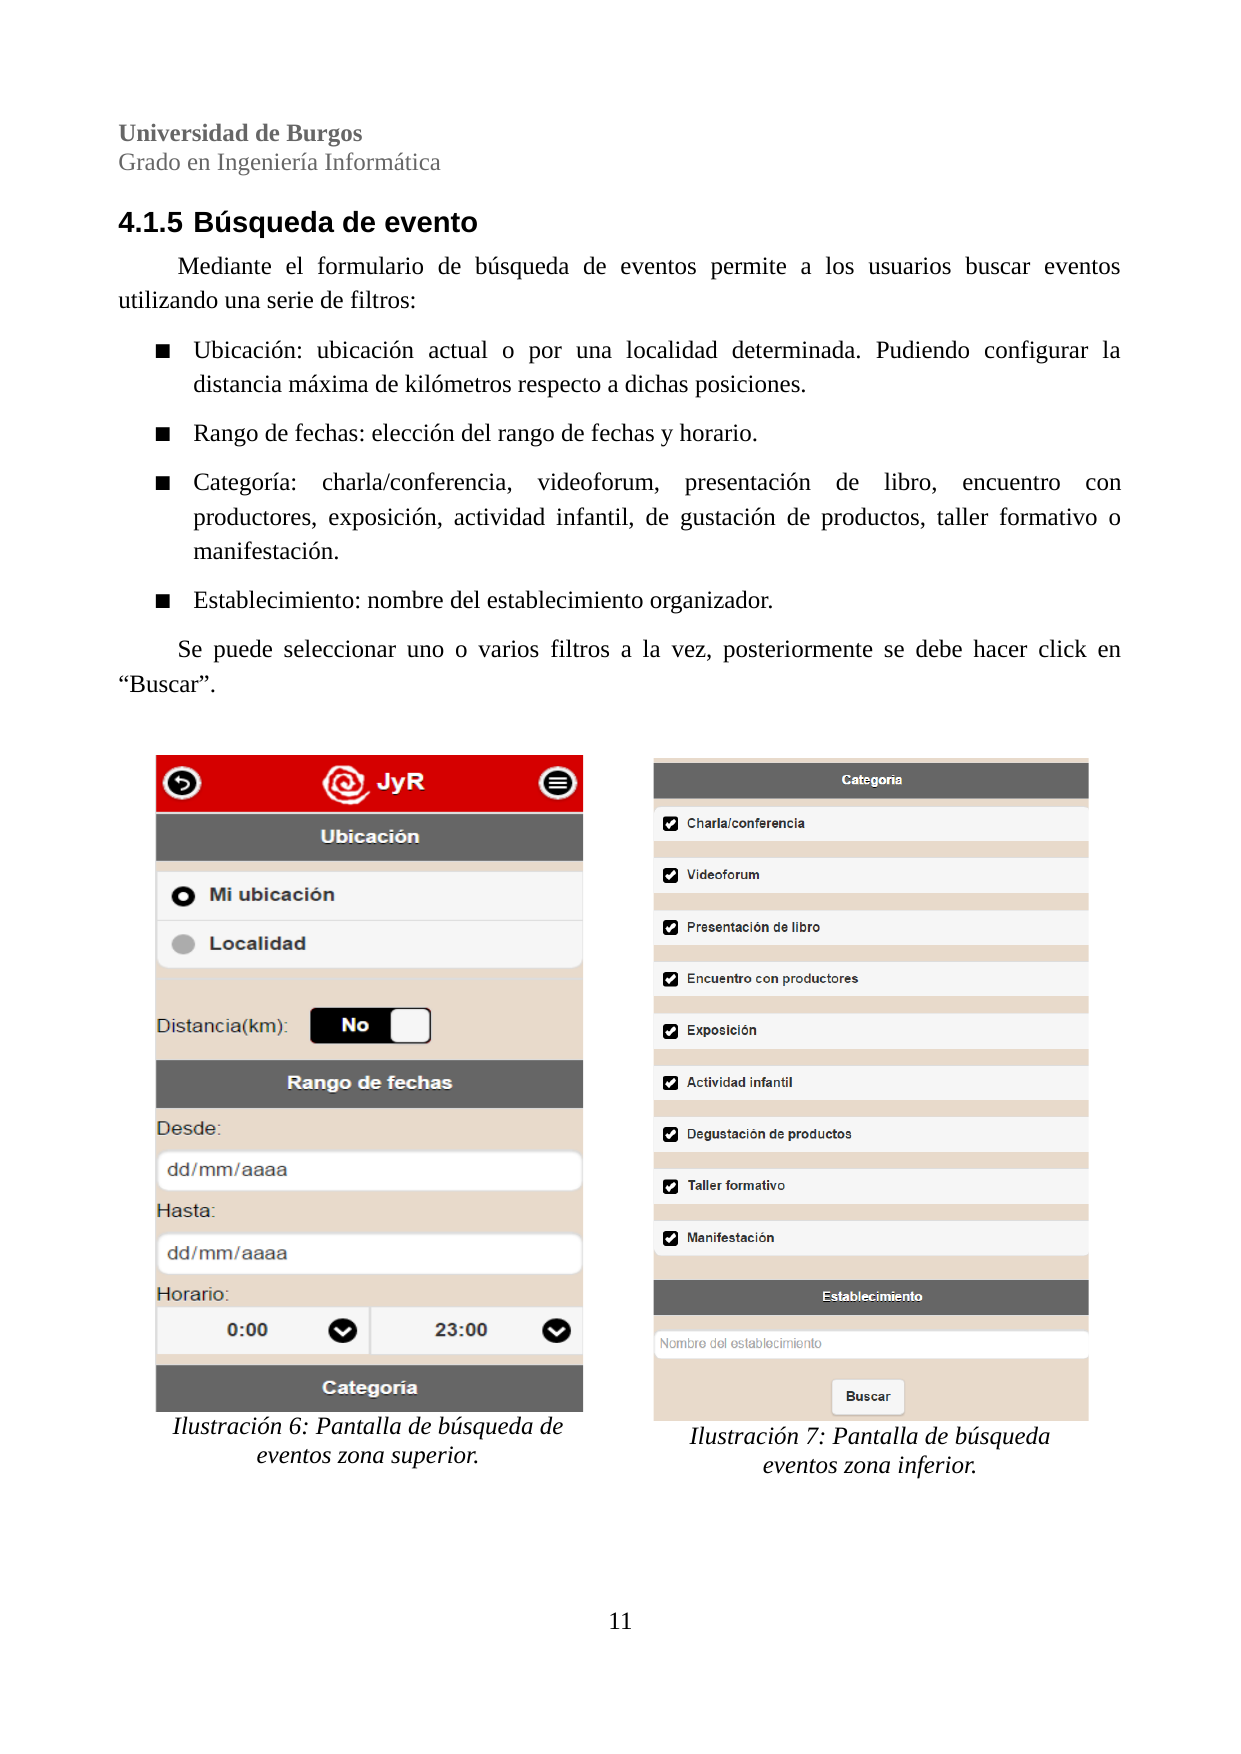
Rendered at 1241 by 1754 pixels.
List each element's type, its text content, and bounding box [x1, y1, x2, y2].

table_header [118, 743, 620, 1513]
subtitle Búsqueda de evento [118, 205, 1122, 239]
table_header [118, 718, 620, 742]
table_header [620, 1479, 1122, 1513]
table_header [620, 718, 1122, 1478]
text Mediante el formulario de búsqueda de eventos permite a los usuarios buscar eventos utilizando una serie de filtros: [118, 251, 1122, 314]
list Rango de fechas: elección del rango de fechas y horario. [156, 418, 1122, 447]
list Categoría: charla/conferencia, videoforum, presentación de libro, encuentro con productores, exposición, actividad infantil, de gustación de productos, taller formativo o manifestación. [156, 467, 1122, 565]
list Establecimiento: nombre del establecimiento organizador. [156, 585, 1122, 614]
picture [653, 758, 1089, 1421]
list Ubicación: ubicación actual o por una localidad determinada. Pudiendo configurar la distancia máxima de kilómetros respecto a dichas posiciones. [156, 335, 1122, 398]
picture [155, 755, 584, 1412]
text Se puede seleccionar uno o varios filtros a la vez, posteriormente se debe hacer click en “Buscar”. [118, 634, 1122, 698]
